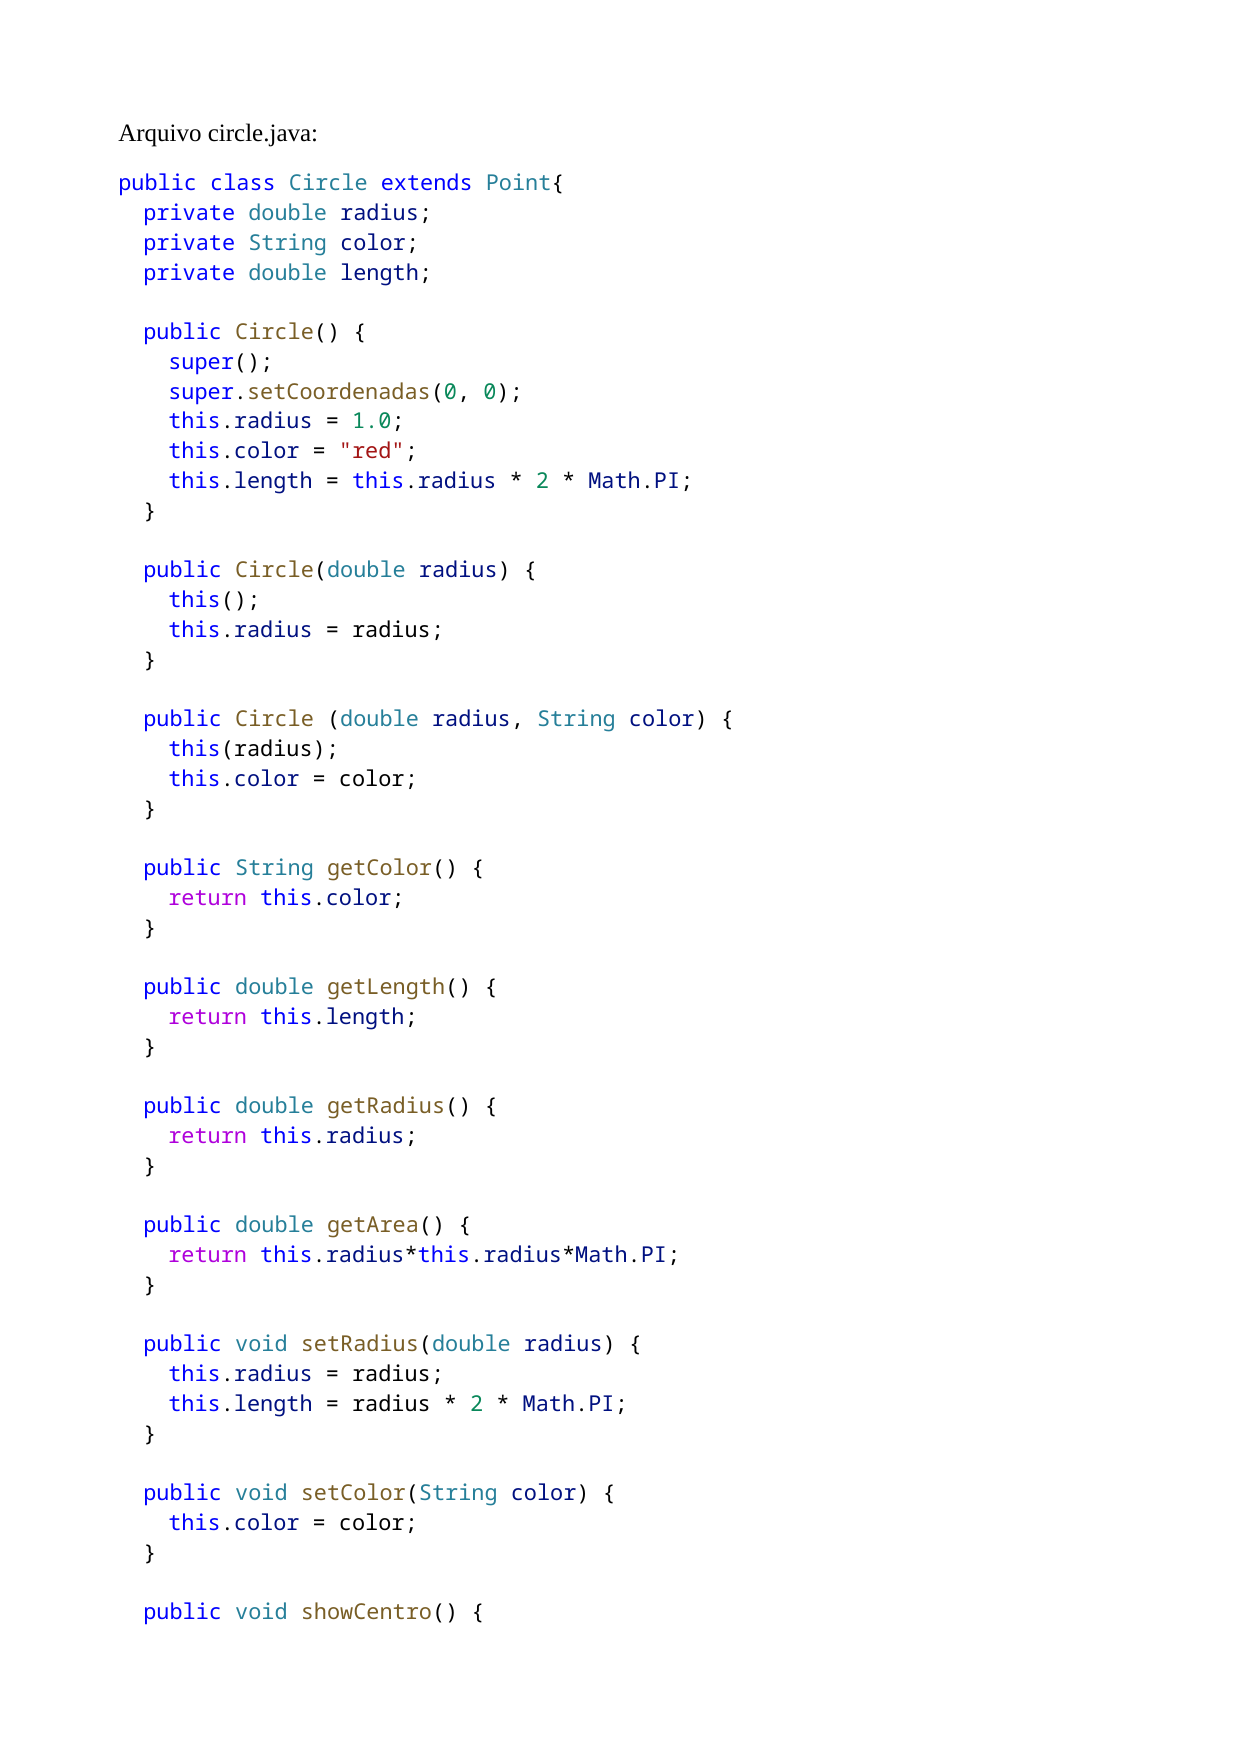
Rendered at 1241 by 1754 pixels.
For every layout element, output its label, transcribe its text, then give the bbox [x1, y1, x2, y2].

text private String color; [118, 227, 1122, 257]
text } [118, 495, 1122, 524]
text return this.radius; [118, 1120, 1122, 1150]
text } [118, 644, 1122, 673]
text public Circle() { [118, 316, 1122, 346]
text super.setCoordenadas(0, 0); [118, 376, 1122, 405]
text super(); [118, 346, 1122, 376]
text this(radius); [118, 733, 1122, 763]
text } [118, 1269, 1122, 1298]
text Arquivo circle.java: [118, 118, 1122, 147]
text private double length; [118, 257, 1122, 286]
text this.length = radius * 2 * Math.PI; [118, 1388, 1122, 1418]
text public double getArea() { [118, 1209, 1122, 1239]
text this.color = color; [118, 763, 1122, 792]
text } [118, 1150, 1122, 1179]
text return this.radius*this.radius*Math.PI; [118, 1239, 1122, 1269]
text public class Circle extends Point{ [118, 167, 1122, 197]
text public void showCentro() { [118, 1596, 1122, 1626]
text this.radius = radius; [118, 614, 1122, 644]
text private double radius; [118, 197, 1122, 227]
text this.radius = 1.0; [118, 405, 1122, 435]
text } [118, 792, 1122, 822]
text this.color = color; [118, 1507, 1122, 1537]
text return this.color; [118, 882, 1122, 912]
text public Circle(double radius) { [118, 554, 1122, 584]
text public double getLength() { [118, 971, 1122, 1001]
text this.radius = radius; [118, 1358, 1122, 1388]
text public String getColor() { [118, 852, 1122, 882]
text this.color = "red"; [118, 435, 1122, 465]
text } [118, 1418, 1122, 1447]
text } [118, 1031, 1122, 1060]
text this(); [118, 584, 1122, 614]
text public void setRadius(double radius) { [118, 1328, 1122, 1358]
text public void setColor(String color) { [118, 1477, 1122, 1507]
text public Circle (double radius, String color) { [118, 703, 1122, 733]
text } [118, 912, 1122, 941]
text } [118, 1537, 1122, 1566]
text return this.length; [118, 1001, 1122, 1031]
text this.length = this.radius * 2 * Math.PI; [118, 465, 1122, 495]
text public double getRadius() { [118, 1090, 1122, 1120]
